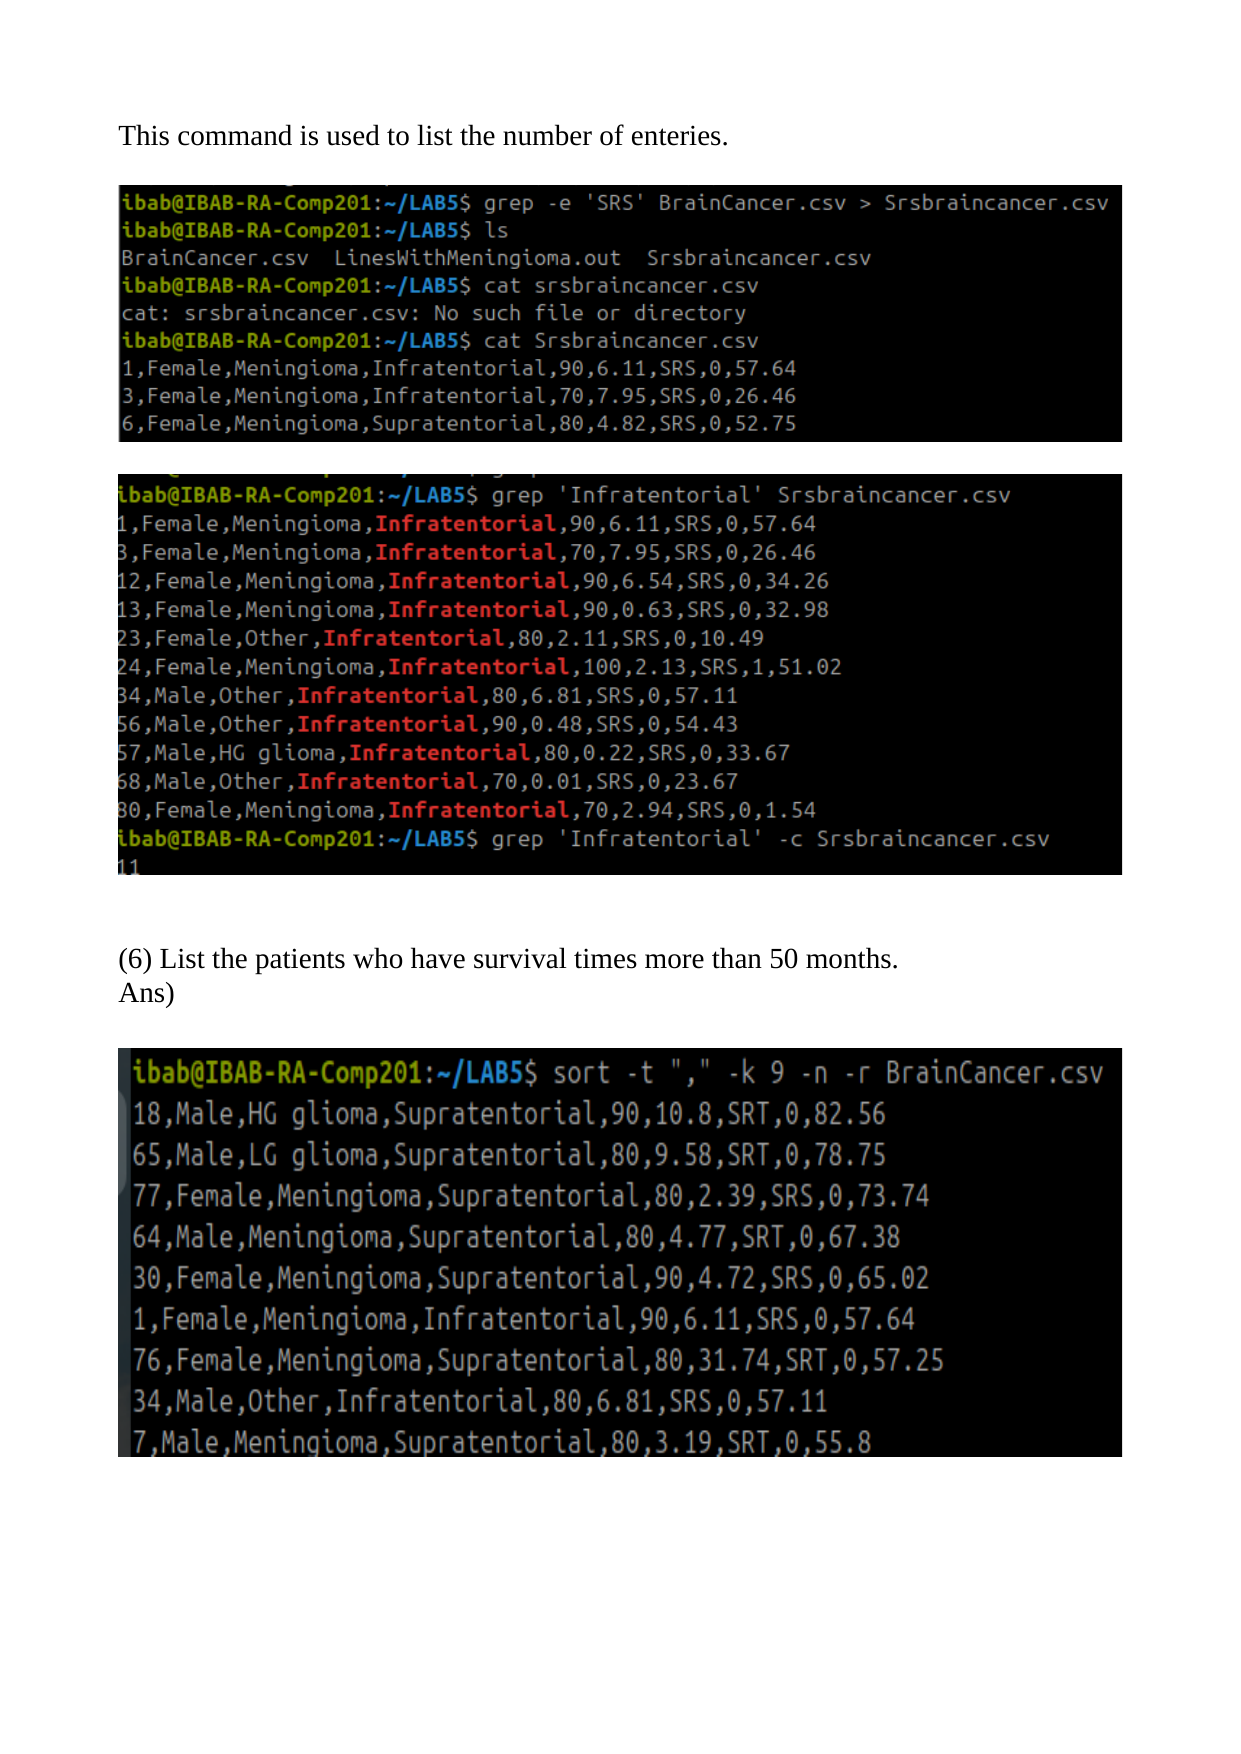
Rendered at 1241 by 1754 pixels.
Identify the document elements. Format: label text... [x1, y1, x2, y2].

text This command is used to list the number of enteries. [118, 118, 1122, 152]
picture [118, 185, 1123, 442]
picture [118, 1048, 1123, 1457]
text (6) List the patients who have survival times more than 50 months. [118, 941, 1122, 975]
text Ans) [118, 975, 1122, 1008]
picture [118, 474, 1123, 875]
